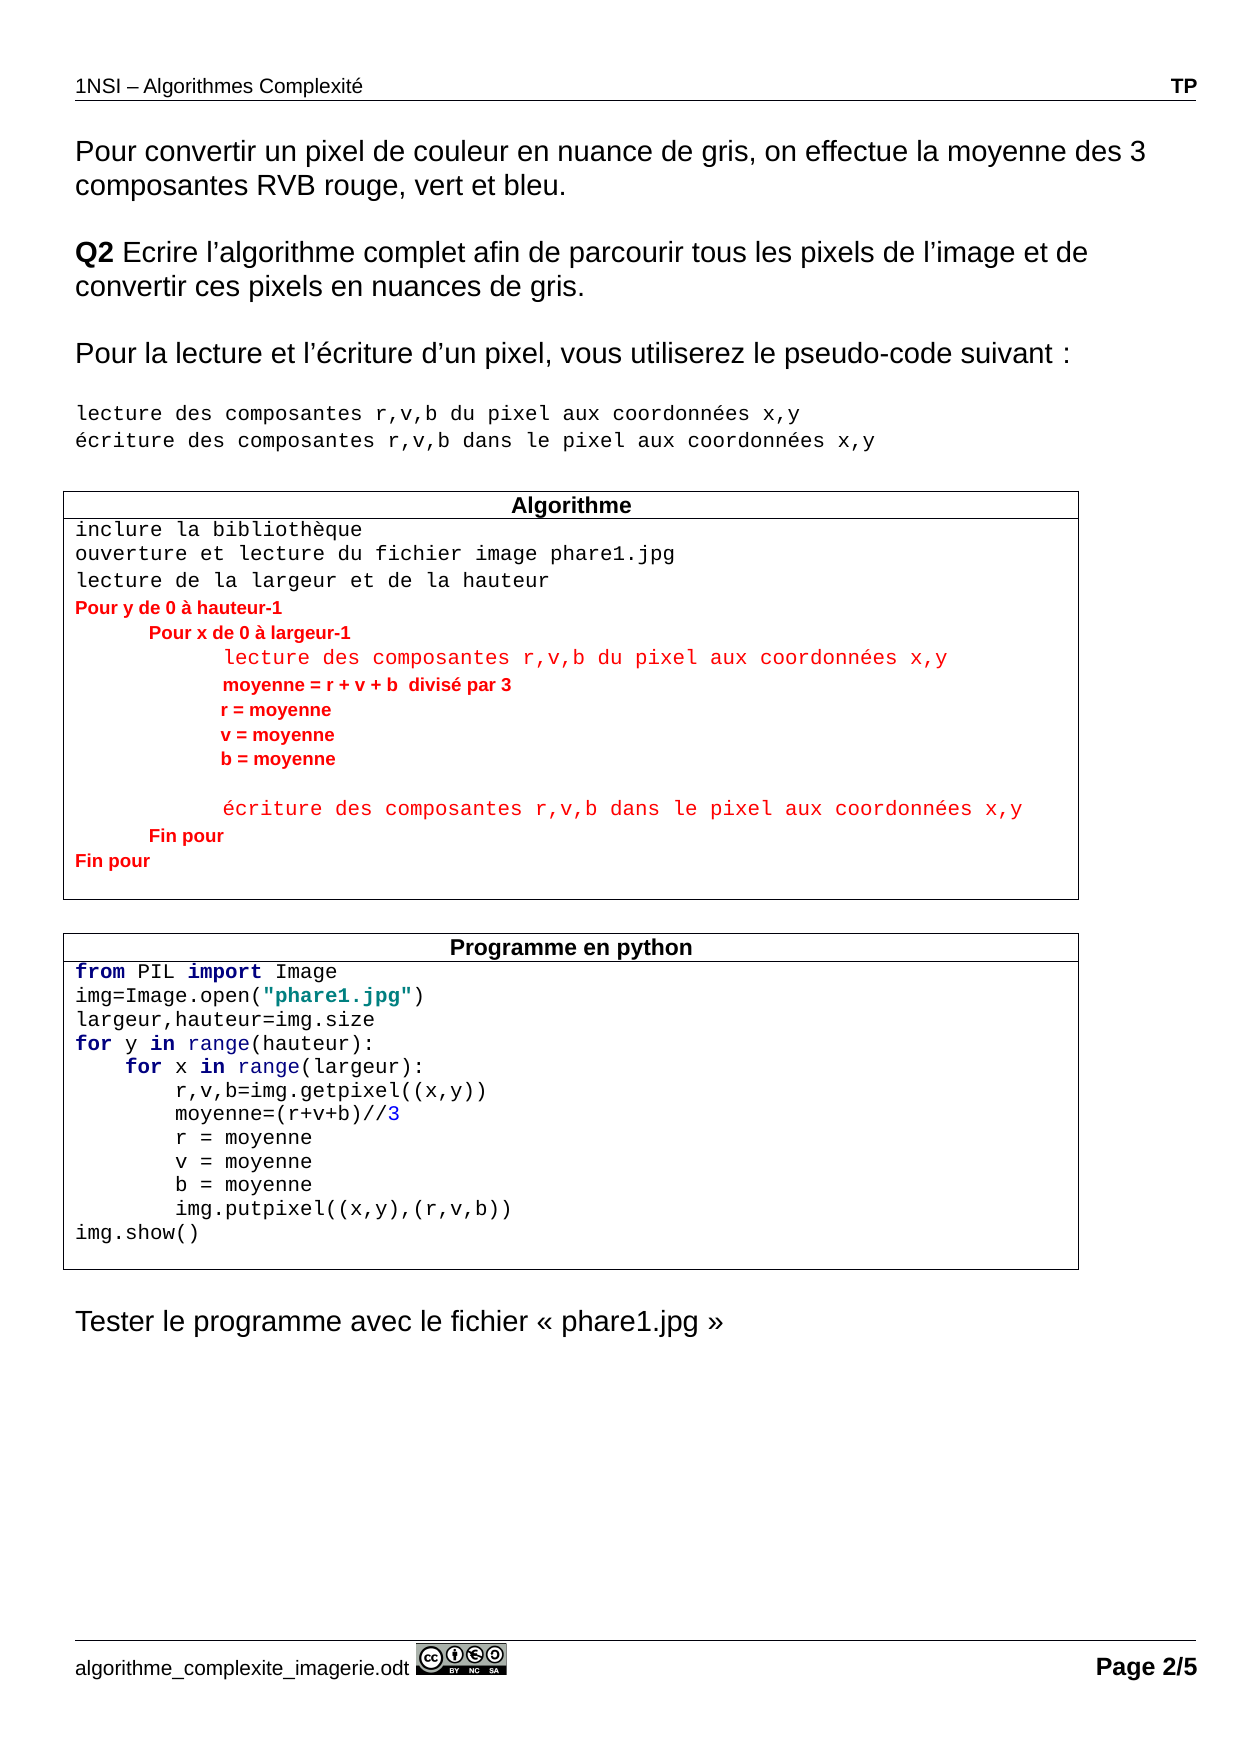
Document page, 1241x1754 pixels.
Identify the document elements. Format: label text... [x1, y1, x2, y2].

text Pour la lecture et l’écriture d’un pixel, vous utiliserez le pseudo-code suivant : [75, 336, 1196, 369]
table_cell inclure la bibliothèque ouverture et lecture du fichier image phare1.jpg lecture de la largeur et de la hauteur Pour y de 0 à hauteur-1 Pour x de 0 à largeur-1 lecture des composantes r,v,b du pixel aux coordonnées x,y moyenne = r + v + b divisé par 3 r = moyenne v = moyenne b = moyenne écriture des composantes r,v,b dans le pixel aux coordonnées x,y Fin pour Fin pour [64, 519, 1078, 898]
table_header Programme en python [64, 934, 1078, 961]
text Q2 Ecrire l’algorithme complet afin de parcourir tous les pixels de l’image et de convertir ces pixels en nuances de gris. [75, 235, 1196, 302]
text écriture des composantes r,v,b dans le pixel aux coordonnées x,y [75, 430, 1196, 453]
text Tester le programme avec le fichier « phare1.jpg » [75, 1304, 1196, 1337]
text Pour convertir un pixel de couleur en nuance de gris, on effectue la moyenne des 3 composantes RVB rouge, vert et bleu. [75, 134, 1196, 201]
text lecture des composantes r,v,b du pixel aux coordonnées x,y [75, 403, 1196, 426]
picture [416, 1643, 507, 1675]
table_header Algorithme [64, 492, 1078, 518]
